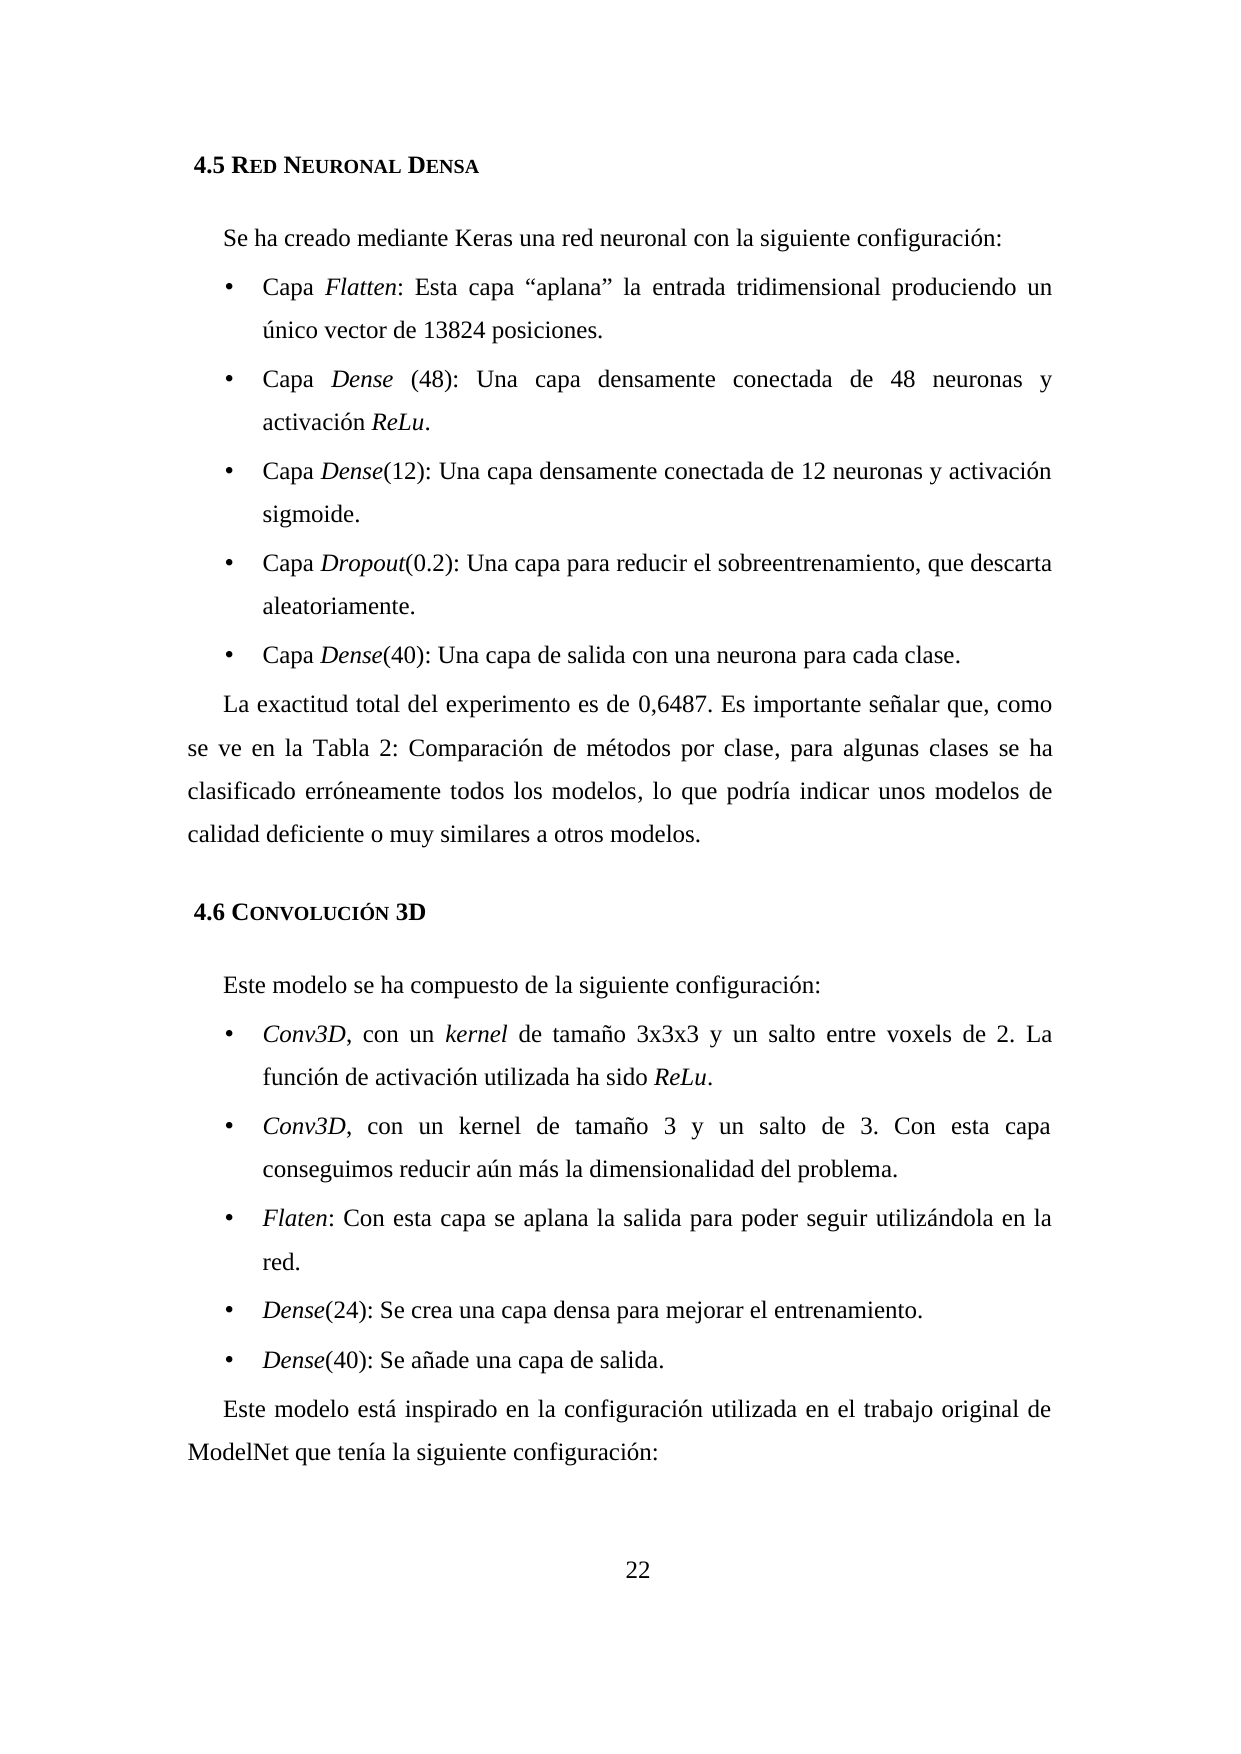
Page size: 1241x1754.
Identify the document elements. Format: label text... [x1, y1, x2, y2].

text La exactitud total del experimento es de 0,6487. Es importante señalar que, como se ve en la Tabla 2: Comparación de métodos por clase, para algunas clases se ha clasificado erróneamente todos los modelos, lo que podría indicar unos modelos de calidad deficiente o muy similares a otros modelos. [187, 689, 1053, 848]
list Dense(24): Se crea una capa densa para mejorar el entrenamiento. [225, 1296, 1053, 1324]
list Capa Flatten: Esta capa “aplana” la entrada tridimensional produciendo un único vector de 13824 posiciones. [225, 272, 1053, 343]
list Capa Dense (48): Una capa densamente conectada de 48 neuronas y activación ReLu. [225, 364, 1053, 436]
text Este modelo está inspirado en la configuración utilizada en el trabajo original de ModelNet que tenía la siguiente configuración: [187, 1394, 1053, 1466]
list Flaten: Con esta capa se aplana la salida para poder seguir utilizándola en la red. [225, 1203, 1053, 1275]
list Capa Dense(12): Una capa densamente conectada de 12 neuronas y activación sigmoide. [225, 456, 1053, 528]
list Capa Dense(40): Una capa de salida con una neurona para cada clase. [225, 640, 1053, 669]
list Conv3D, con un kernel de tamaño 3 y un salto de 3. Con esta capa conseguimos reducir aún más la dimensionalidad del problema. [225, 1111, 1053, 1183]
text Este modelo se ha compuesto de la siguiente configuración: [187, 970, 1053, 999]
text Se ha creado mediante Keras una red neuronal con la siguiente configuración: [187, 223, 1053, 251]
list Conv3D, con un kernel de tamaño 3x3x3 y un salto entre voxels de 2. La función de activación utilizada ha sido ReLu. [225, 1019, 1053, 1091]
list Dense(40): Se añade una capa de salida. [225, 1345, 1053, 1373]
subtitle Convolución 3D [187, 897, 949, 926]
list Capa Dropout(0.2): Una capa para reducir el sobreentrenamiento, que descarta aleatoriamente. [225, 548, 1053, 620]
subtitle Red Neuronal Densa [187, 150, 949, 179]
